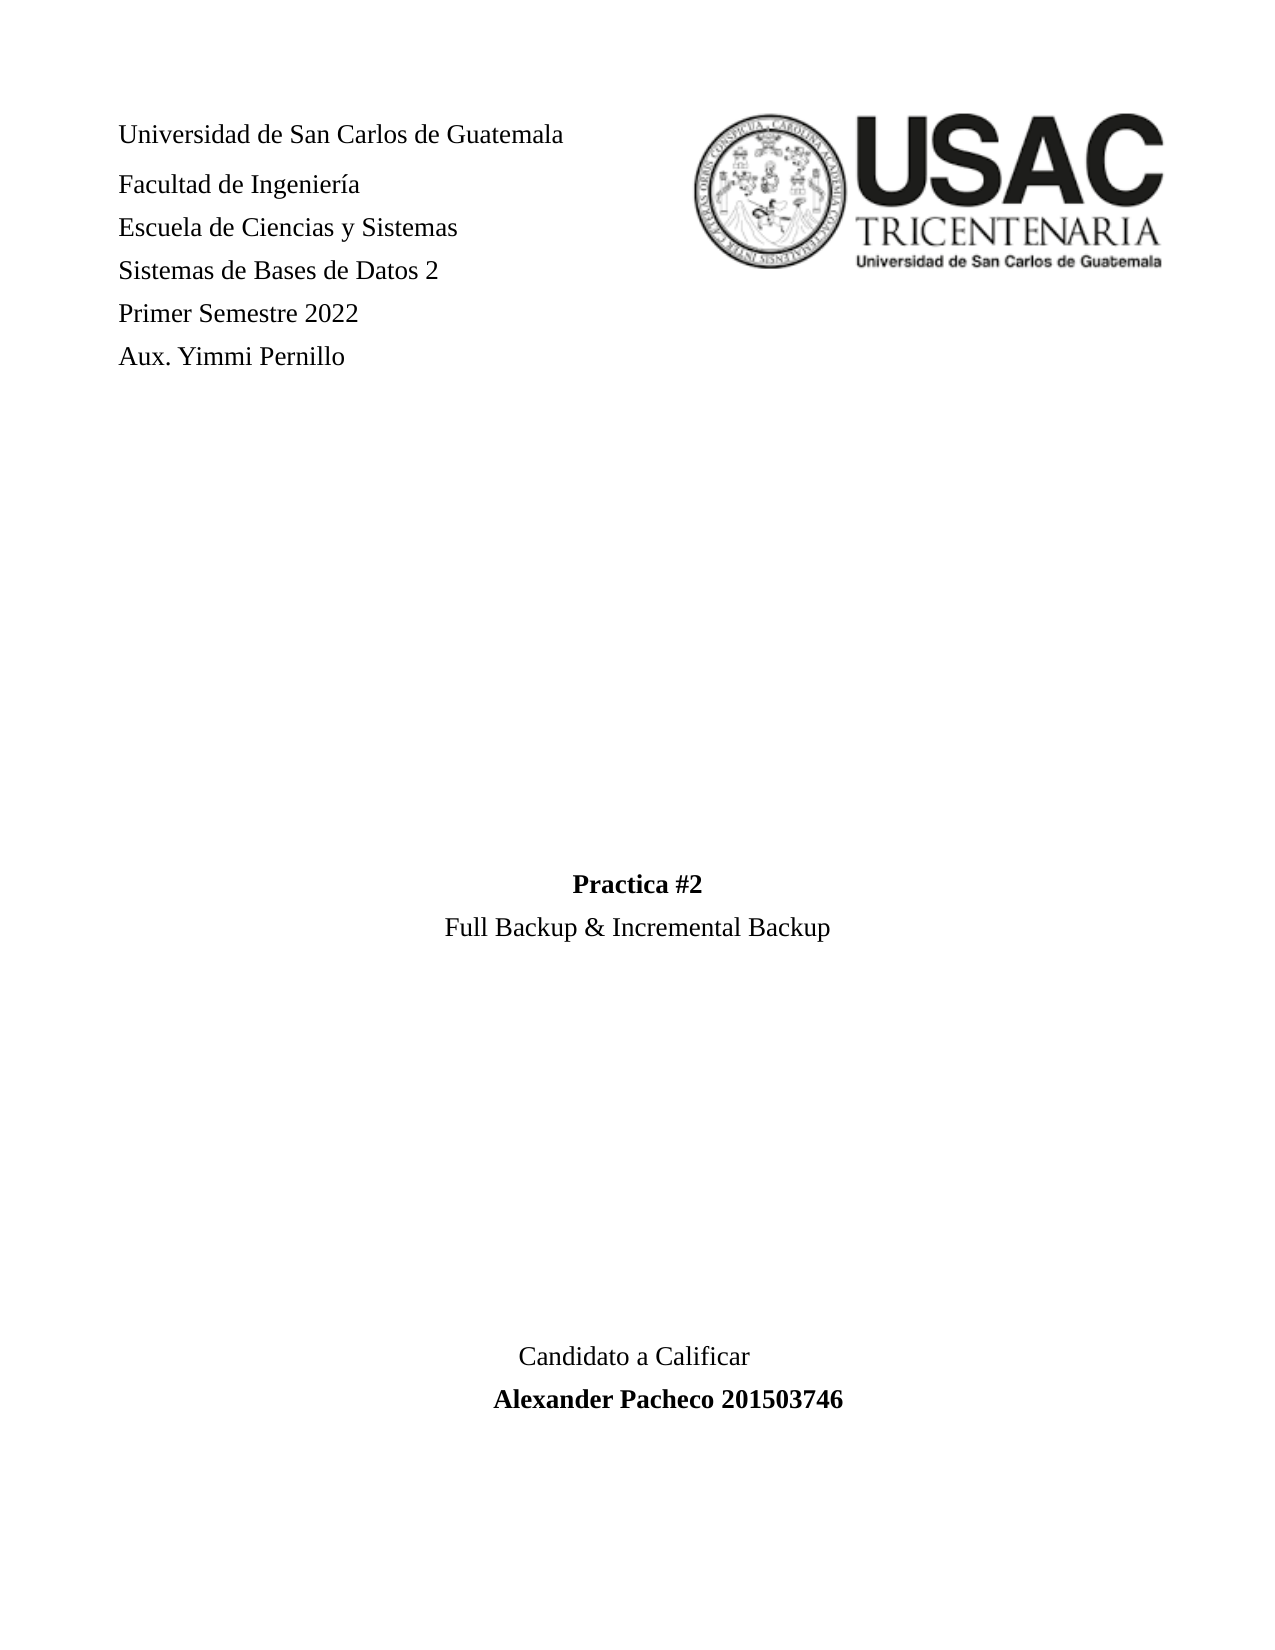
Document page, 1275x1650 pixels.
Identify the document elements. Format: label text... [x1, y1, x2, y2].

text Candidato a Calificar [118, 1340, 1157, 1371]
text Primer Semestre 2022 [118, 297, 1157, 328]
picture [687, 103, 1166, 282]
text Practica #2 [118, 868, 1157, 899]
text Facultad de Ingeniería [118, 168, 687, 199]
text Alexander Pacheco 201503746 [418, 1383, 1157, 1414]
text Aux. Yimmi Pernillo [118, 340, 1157, 371]
text Full Backup & Incremental Backup [118, 911, 1157, 942]
text Universidad de San Carlos de Guatemala [118, 118, 687, 149]
text Escuela de Ciencias y Sistemas [118, 211, 687, 242]
text Sistemas de Bases de Datos 2 [118, 254, 1157, 285]
